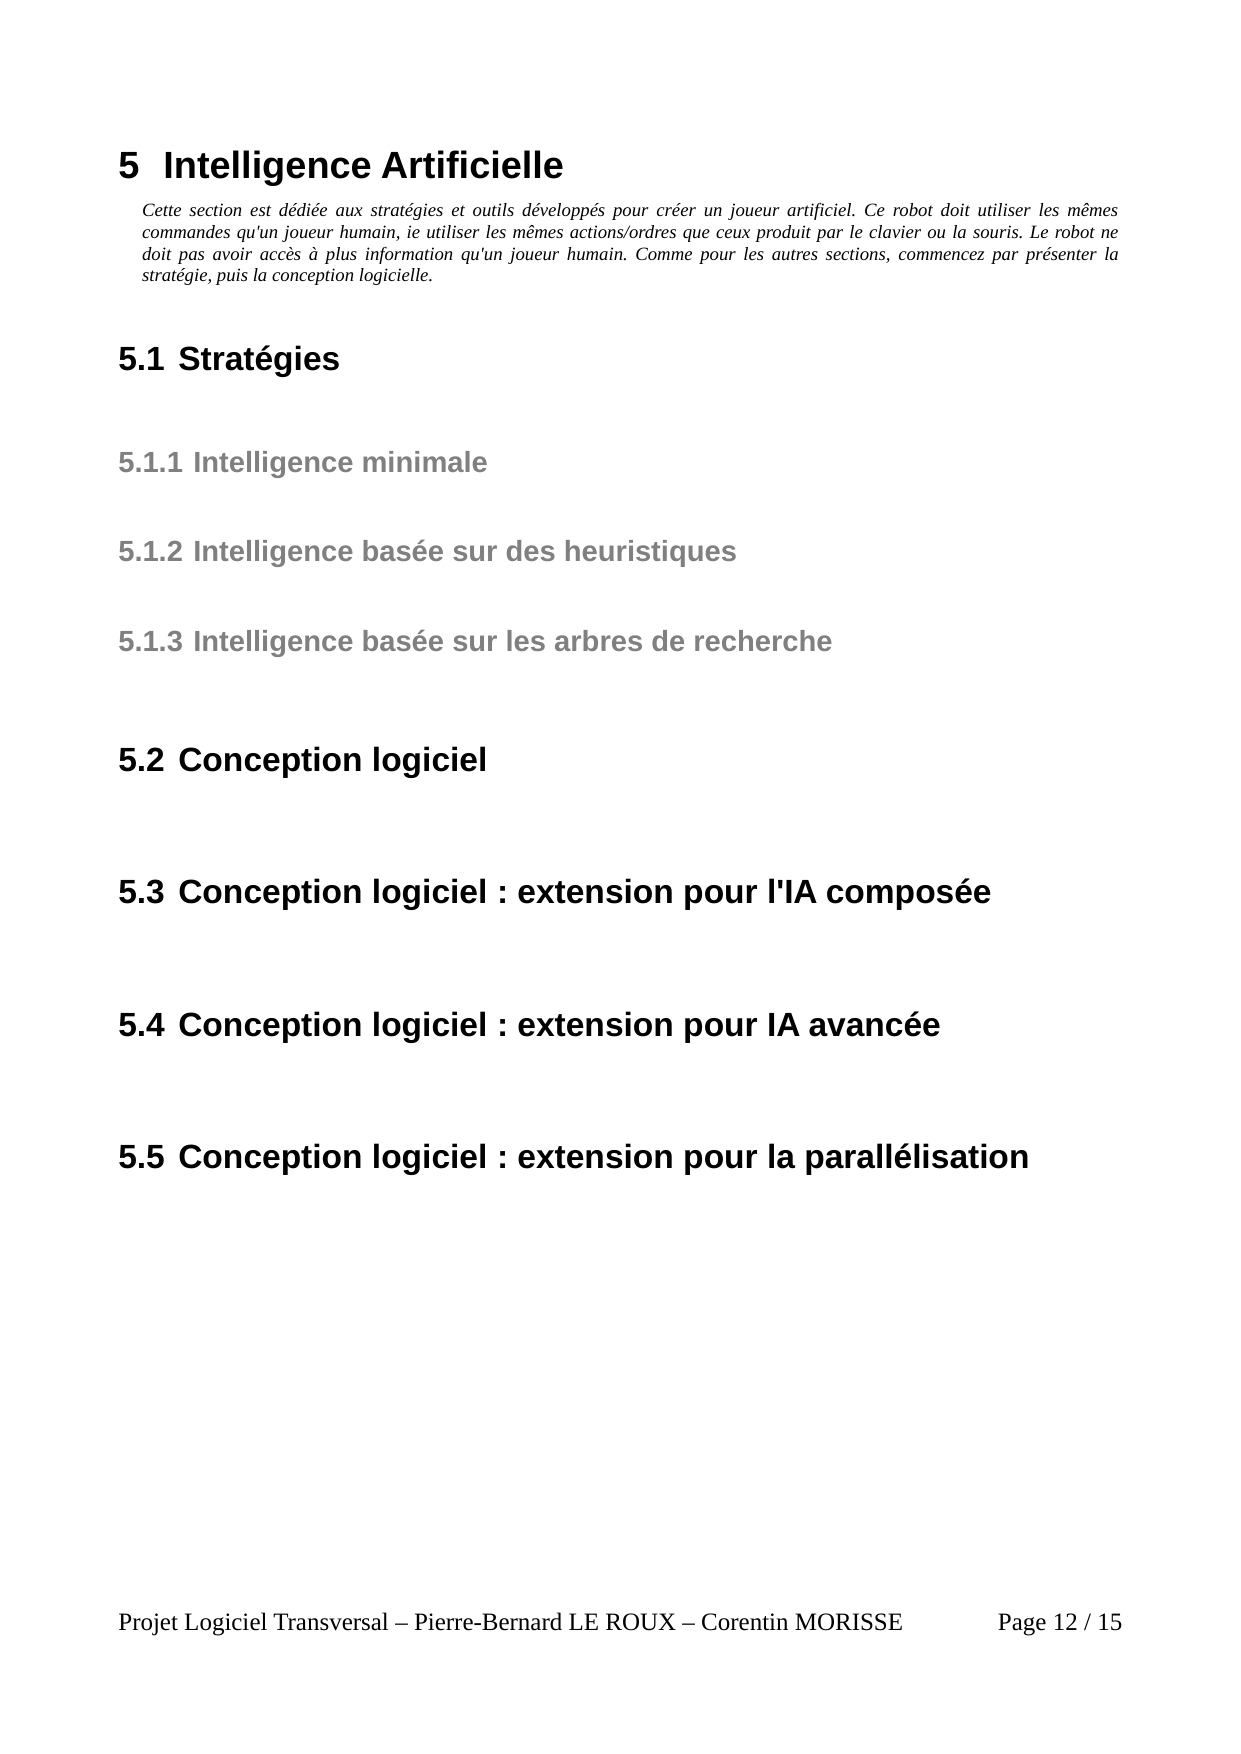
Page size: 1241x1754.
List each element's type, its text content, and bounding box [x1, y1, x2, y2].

subtitle Conception logiciel : extension pour l'IA composée [118, 872, 1122, 911]
text Cette section est dédiée aux stratégies et outils développés pour créer un joueur artificiel. Ce robot doit utiliser les mêmes commandes qu'un joueur humain, ie utiliser les mêmes actions/ordres que ceux produit par le clavier ou la souris. Le robot ne doit pas avoir accès à plus information qu'un joueur humain. Comme pour les autres sections, commencez par présenter la stratégie, puis la conception logicielle. [142, 199, 1122, 286]
subtitle Intelligence basée sur les arbres de recherche [118, 624, 1122, 657]
subtitle Stratégies [118, 339, 1122, 378]
subtitle Conception logiciel [118, 740, 1122, 778]
subtitle Intelligence basée sur des heuristiques [118, 534, 1122, 568]
subtitle Conception logiciel : extension pour la parallélisation [118, 1137, 1122, 1176]
subtitle Intelligence minimale [118, 445, 1122, 478]
subtitle Conception logiciel : extension pour IA avancée [118, 1004, 1122, 1043]
subtitle Intelligence Artificielle [118, 143, 1122, 187]
